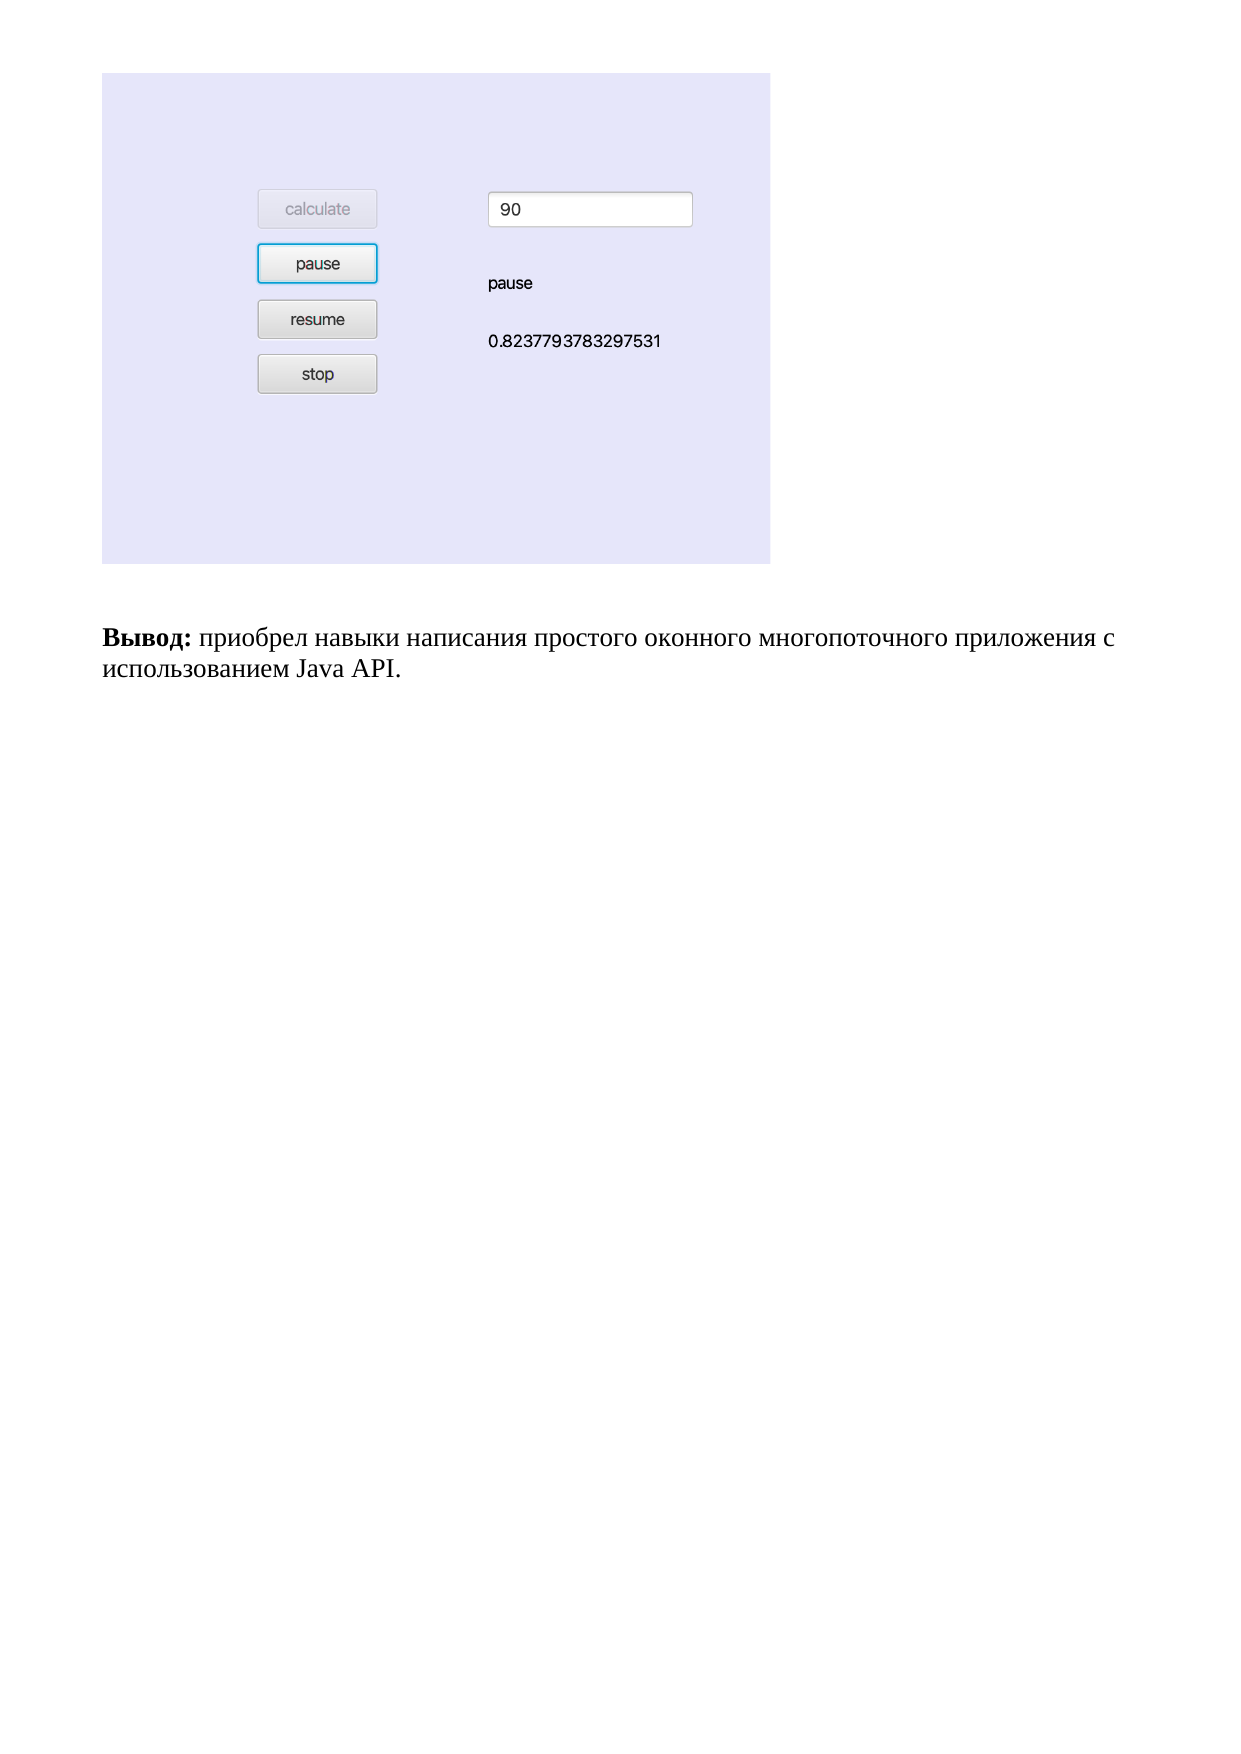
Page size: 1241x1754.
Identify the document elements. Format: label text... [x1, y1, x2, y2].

picture [102, 73, 771, 564]
text Вывод: приобрел навыки написания простого оконного многопоточного приложения с использованием Java API. [102, 621, 1169, 684]
